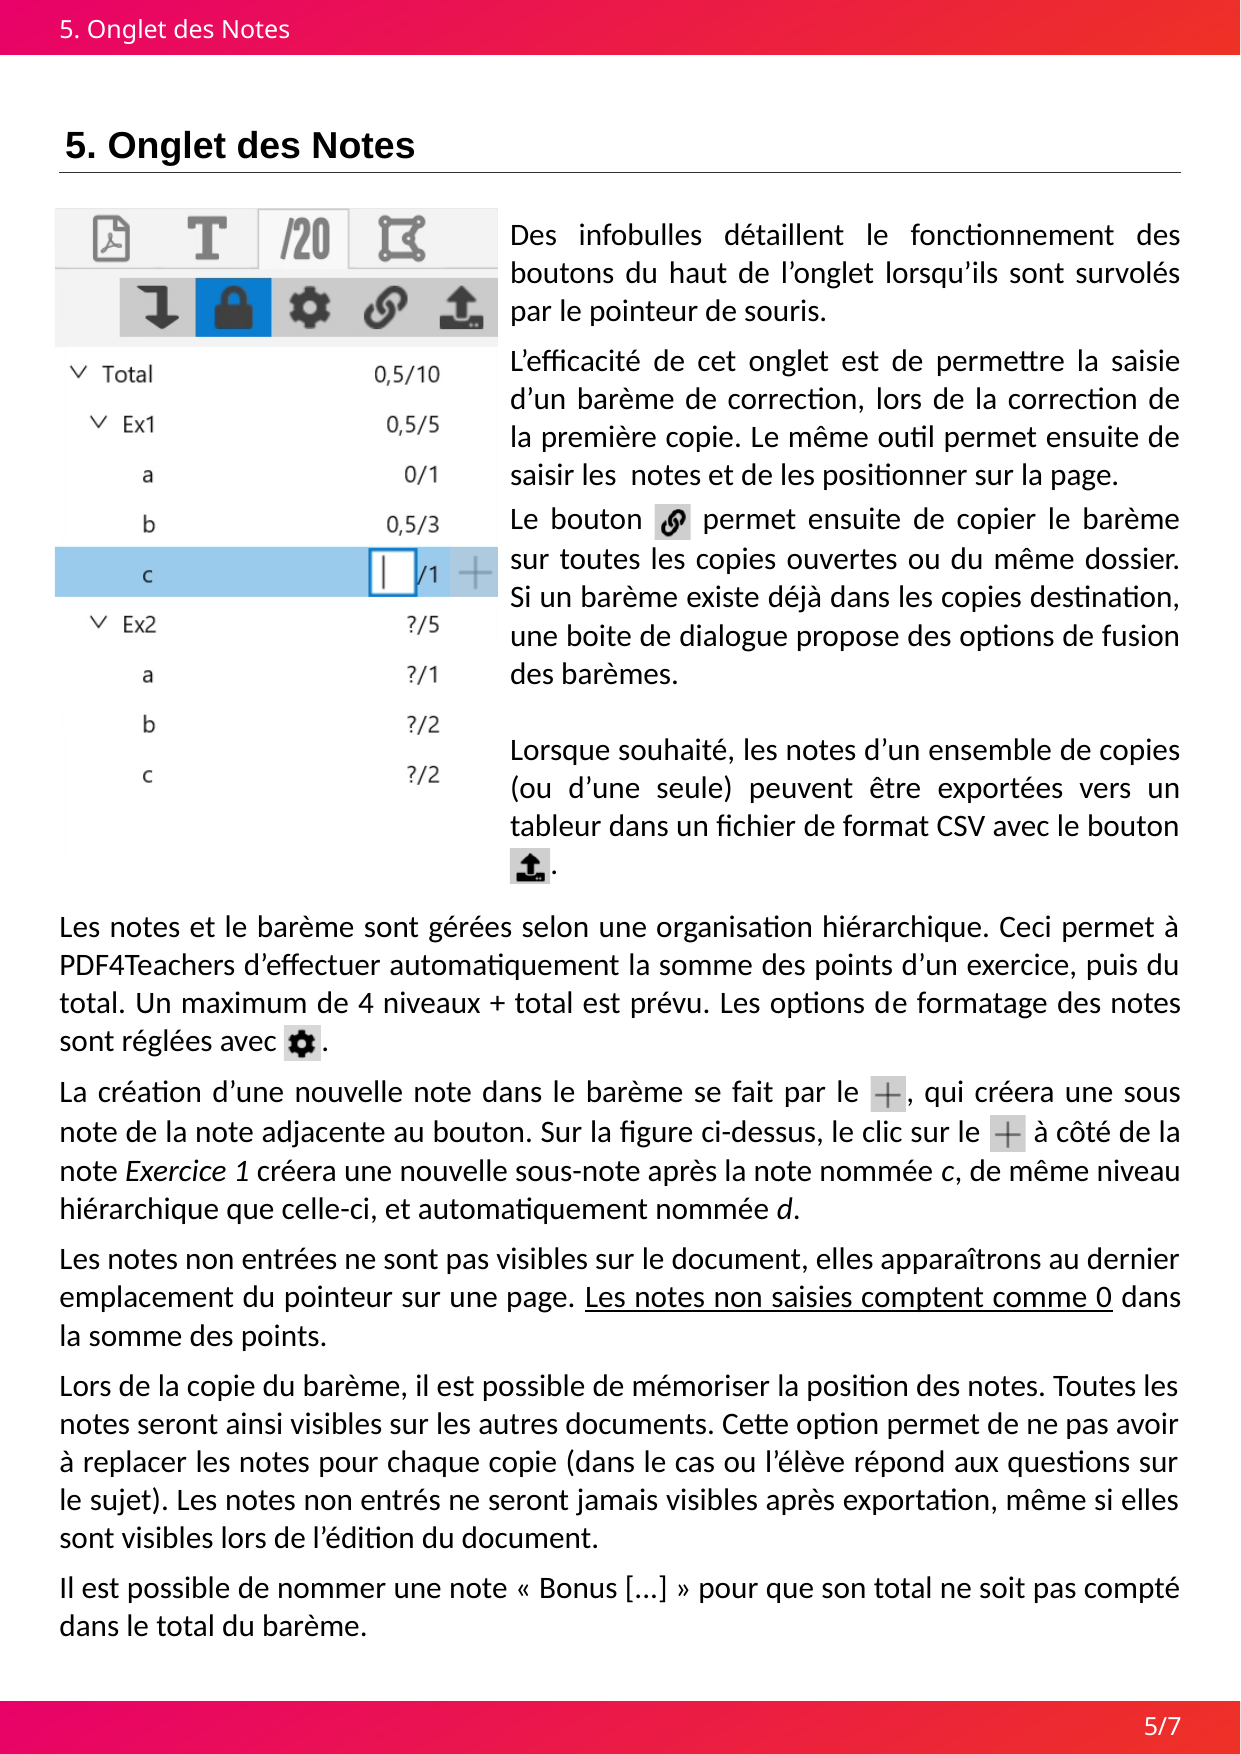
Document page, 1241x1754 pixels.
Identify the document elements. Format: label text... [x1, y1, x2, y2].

text Des infobulles détaillent le fonctionnement des boutons du haut de l’onglet lorsqu’ils sont survolés par le pointeur de souris. [498, 214, 1181, 329]
picture [870, 1076, 906, 1112]
picture [283, 1025, 321, 1061]
text L’efficacité de cet onglet est de permettre la saisie d’un barème de correction, lors de la correction de la première copie. Le même outil permet ensuite de saisir les notes et de les positionner sur la page. [498, 341, 1181, 493]
text La création d’une nouvelle note dans le barème se fait par le , qui créera une sous note de la note adjacente au bouton. Sur la figure ci-dessus, le clic sur le à côté de la note Exercice 1 créera une nouvelle sous-note après la note nommée c, de même niveau hiérarchique que celle-ci, et automatiquement nommée d. [59, 1072, 1181, 1227]
text Les notes et le barème sont gérées selon une organisation hiérarchique. Ceci permet à PDF4Teachers d’effectuer automatiquement la somme des points d’un exercice, puis du total. Un maximum de 4 niveaux + total est prévu. Les options de formatage des notes sont réglées avec . [59, 907, 1181, 1060]
subtitle Onglet des Notes [59, 117, 1181, 172]
picture [509, 848, 551, 884]
text Lors de la copie du barème, il est possible de mémoriser la position des notes. Toutes les notes seront ainsi visibles sur les autres documents. Cette option permet de ne pas avoir à replacer les notes pour chaque copie (dans le cas ou l’élève répond aux questions sur le sujet). Les notes non entrés ne seront jamais visibles après exportation, même si elles sont visibles lors de l’édition du document. [59, 1366, 1181, 1556]
picture [654, 504, 691, 540]
picture [990, 1115, 1026, 1152]
text Les notes non entrées ne sont pas visibles sur le document, elles apparaîtrons au dernier emplacement du pointeur sur une page. Les notes non saisies comptent comme 0 dans la somme des points. [59, 1239, 1181, 1354]
text Lorsque souhaité, les notes d’un ensemble de copies (ou d’une seule) peuvent être exportées vers un tableur dans un fichier de format CSV avec le bouton . [71, 730, 1181, 883]
picture [54, 208, 498, 863]
text Il est possible de nommer une note « Bonus [...] » pour que son total ne soit pas compté dans le total du barème. [59, 1568, 1181, 1644]
text Le bouton permet ensuite de copier le barème sur toutes les copies ouvertes ou du même dossier. Si un barème existe déjà dans les copies destination, une boite de dialogue propose des options de fusion des barèmes. [498, 499, 1181, 692]
